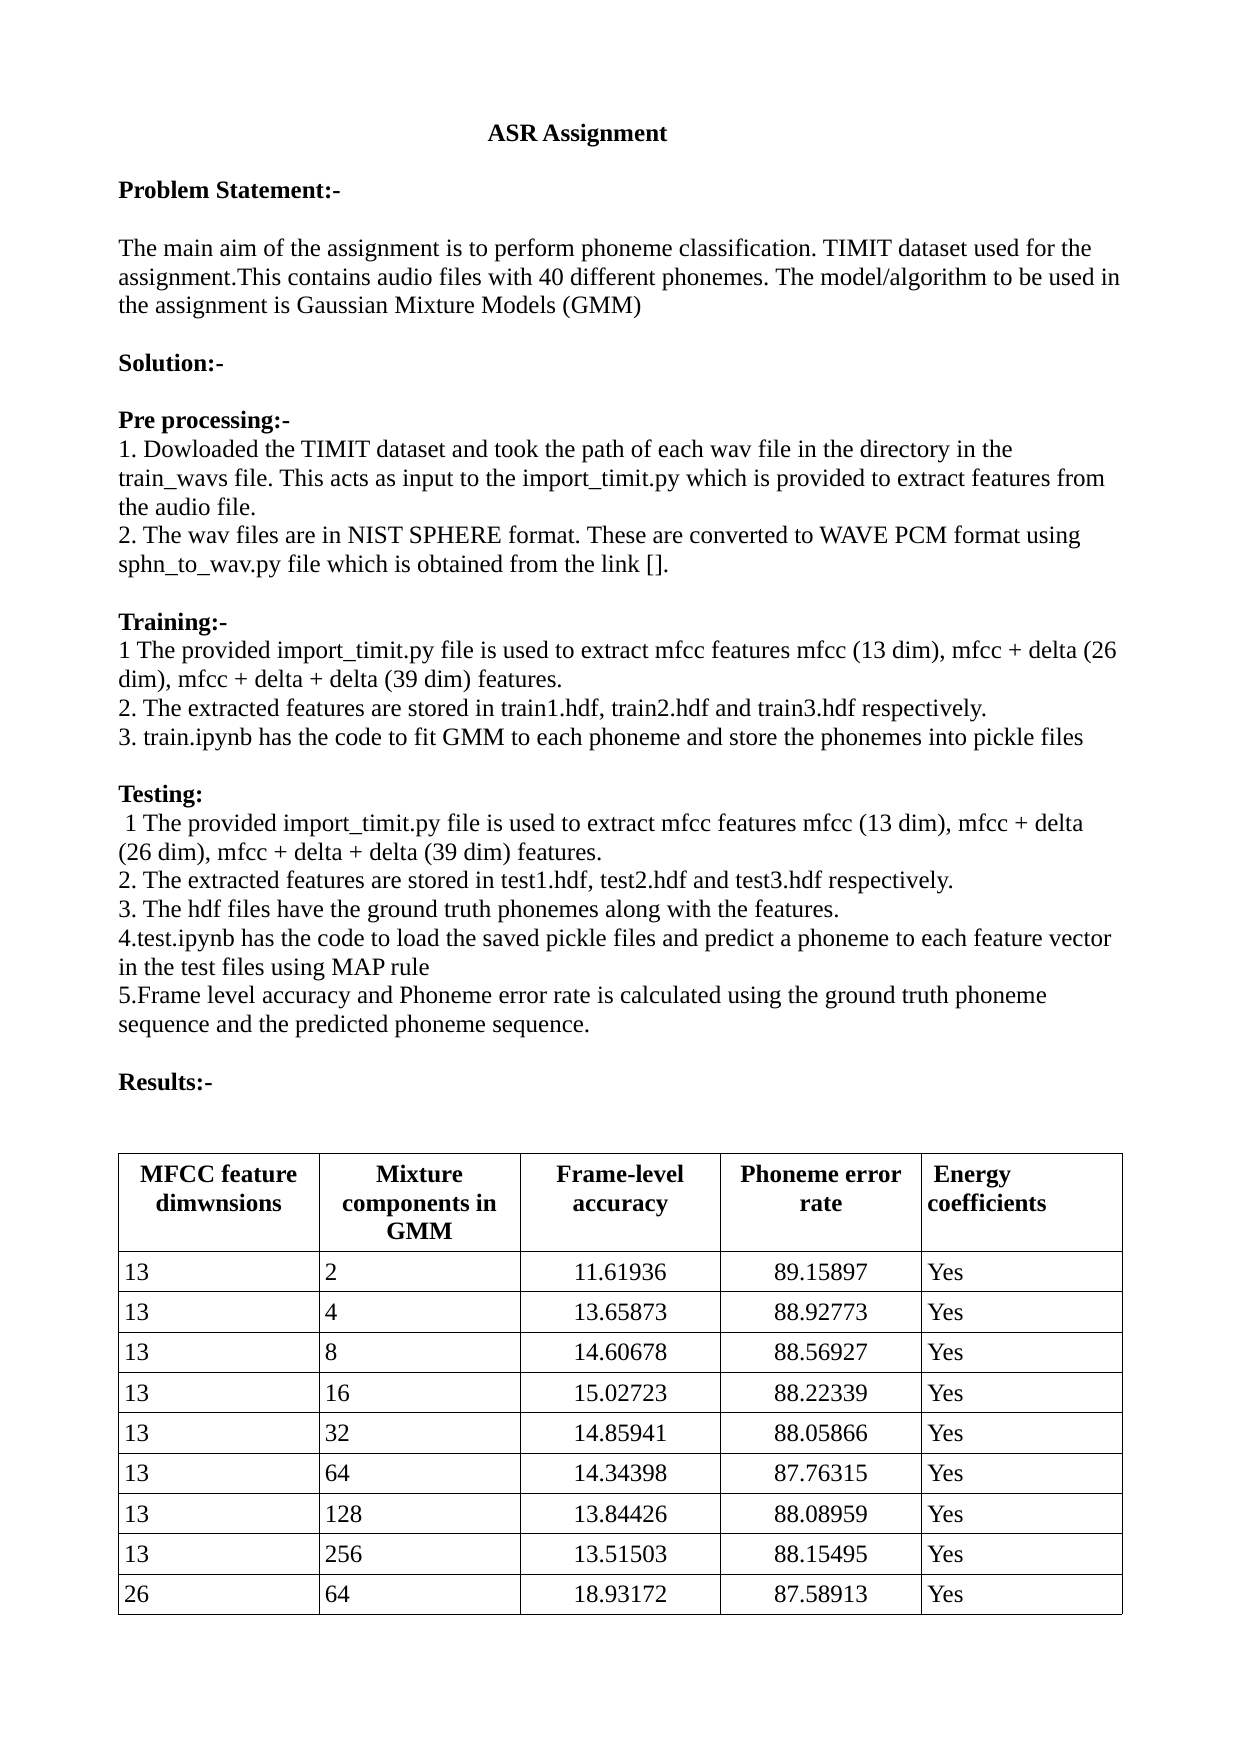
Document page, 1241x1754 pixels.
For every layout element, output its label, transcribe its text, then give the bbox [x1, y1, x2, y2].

text Pre processing:- [118, 406, 1122, 434]
table_cell Yes [922, 1292, 1122, 1332]
table_cell Yes [922, 1494, 1122, 1533]
table_cell 13 [119, 1534, 319, 1573]
text 4.test.ipynb has the code to load the saved pickle files and predict a phoneme to each feature vector in the test files using MAP rule [118, 923, 1122, 981]
table_cell 88.08959 [721, 1494, 921, 1533]
table_cell 87.58913 [721, 1575, 921, 1614]
table_cell Yes [922, 1454, 1122, 1493]
text 2. The wav files are in NIST SPHERE format. These are converted to WAVE PCM format using sphn_to_wav.py file which is obtained from the link []. [118, 521, 1122, 578]
table_cell 13.84426 [521, 1494, 720, 1533]
text Testing: [118, 779, 1122, 808]
text Results:- [118, 1067, 1122, 1096]
table_header MFCC feature dimwnsions [119, 1154, 319, 1251]
table_cell Yes [922, 1373, 1122, 1412]
table_cell 13 [119, 1333, 319, 1372]
table_cell 13 [119, 1373, 319, 1412]
table_cell 4 [320, 1292, 520, 1332]
table_cell 11.61936 [521, 1252, 720, 1291]
text 3. The hdf files have the ground truth phonemes along with the features. [118, 894, 1122, 923]
table_cell 13 [119, 1494, 319, 1533]
table_cell Yes [922, 1534, 1122, 1573]
table_cell 13 [119, 1252, 319, 1291]
table_header Mixture components in GMM [320, 1154, 520, 1251]
text 3. train.ipynb has the code to fit GMM to each phoneme and store the phonemes into pickle files [118, 722, 1122, 751]
table_cell 2 [320, 1252, 520, 1291]
table_cell 18.93172 [521, 1575, 720, 1614]
table_cell 88.56927 [721, 1333, 921, 1372]
table_cell 88.92773 [721, 1292, 921, 1332]
table_cell 8 [320, 1333, 520, 1372]
table_cell 64 [320, 1575, 520, 1614]
table_cell 14.34398 [521, 1454, 720, 1493]
table_cell 88.15495 [721, 1534, 921, 1573]
text 1. Dowloaded the TIMIT dataset and took the path of each wav file in the directory in the train_wavs file. This acts as input to the import_timit.py which is provided to extract features from the audio file. [118, 434, 1122, 521]
text 2. The extracted features are stored in test1.hdf, test2.hdf and test3.hdf respectively. [118, 866, 1122, 894]
table_header Frame-level accuracy [521, 1154, 720, 1251]
table_cell 64 [320, 1454, 520, 1493]
table_cell 16 [320, 1373, 520, 1412]
table_cell Yes [922, 1575, 1122, 1614]
text 1 The provided import_timit.py file is used to extract mfcc features mfcc (13 dim), mfcc + delta (26 dim), mfcc + delta + delta (39 dim) features. [118, 808, 1122, 866]
table_cell Yes [922, 1413, 1122, 1452]
table_cell 13 [119, 1454, 319, 1493]
table_cell 87.76315 [721, 1454, 921, 1493]
table_cell Yes [922, 1333, 1122, 1372]
table_cell 13.65873 [521, 1292, 720, 1332]
table_header Energy coefficients [922, 1154, 1122, 1251]
table_header Phoneme error rate [721, 1154, 921, 1251]
text 5.Frame level accuracy and Phoneme error rate is calculated using the ground truth phoneme sequence and the predicted phoneme sequence. [118, 981, 1122, 1038]
text Problem Statement:- [118, 176, 1122, 204]
table_cell Yes [922, 1252, 1122, 1291]
text Training:- [118, 607, 1122, 636]
table_cell 89.15897 [721, 1252, 921, 1291]
table_cell 14.85941 [521, 1413, 720, 1452]
text 2. The extracted features are stored in train1.hdf, train2.hdf and train3.hdf respectively. [118, 693, 1122, 722]
table_cell 32 [320, 1413, 520, 1452]
table_cell 128 [320, 1494, 520, 1533]
table_cell 88.05866 [721, 1413, 921, 1452]
table_cell 13 [119, 1413, 319, 1452]
table_cell 14.60678 [521, 1333, 720, 1372]
table_cell 13 [119, 1292, 319, 1332]
text Solution:- [118, 348, 1122, 377]
table_cell 15.02723 [521, 1373, 720, 1412]
table_cell 26 [119, 1575, 319, 1614]
table_cell 88.22339 [721, 1373, 921, 1412]
table_cell 13.51503 [521, 1534, 720, 1573]
text 1 The provided import_timit.py file is used to extract mfcc features mfcc (13 dim), mfcc + delta (26 dim), mfcc + delta + delta (39 dim) features. [118, 636, 1122, 693]
text The main aim of the assignment is to perform phoneme classification. TIMIT dataset used for the assignment.This contains audio files with 40 different phonemes. The model/algorithm to be used in the assignment is Gaussian Mixture Models (GMM) [118, 233, 1122, 319]
table_cell 256 [320, 1534, 520, 1573]
text ASR Assignment [118, 118, 1122, 147]
